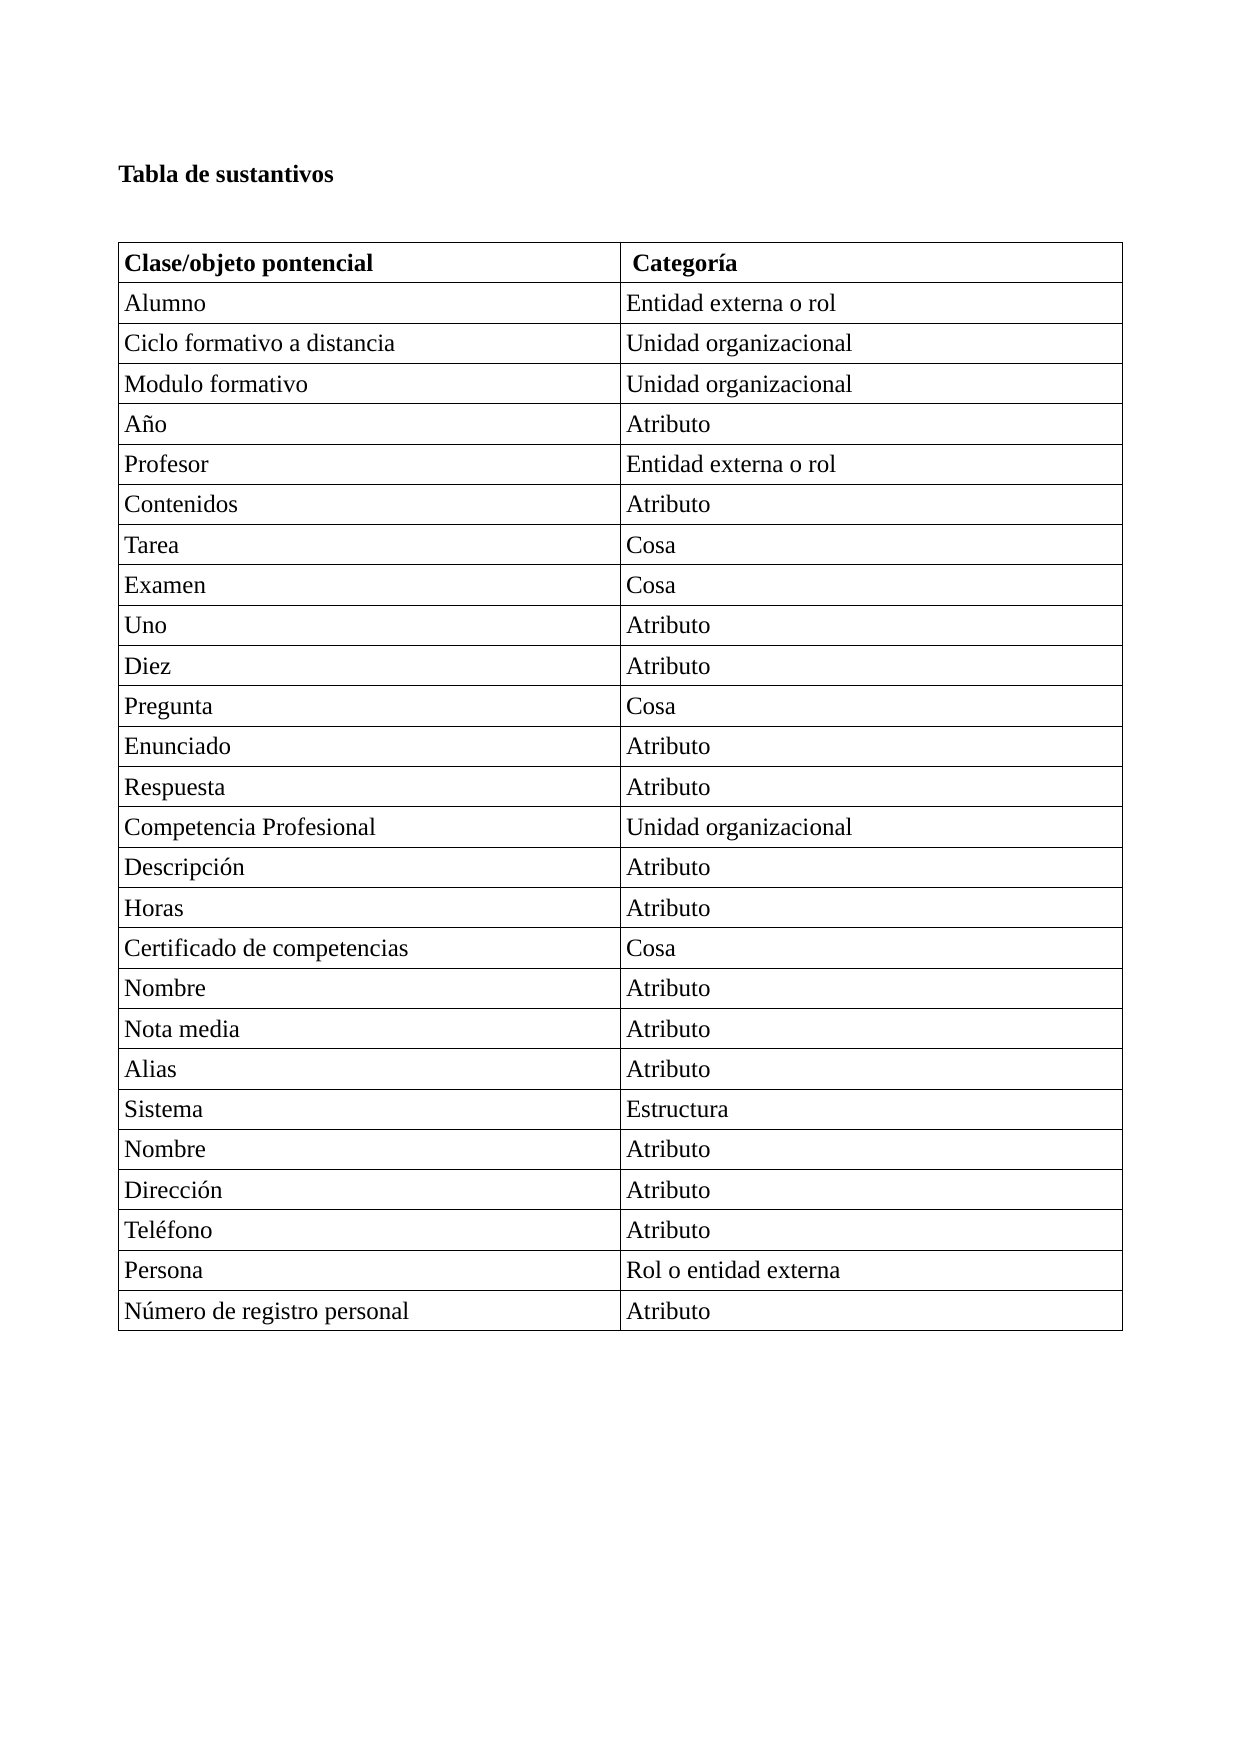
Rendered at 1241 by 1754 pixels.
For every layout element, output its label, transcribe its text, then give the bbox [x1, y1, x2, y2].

table_cell Cosa [621, 565, 1122, 605]
table_cell Atributo [621, 1210, 1122, 1250]
table_cell Atributo [621, 969, 1122, 1008]
table_cell Atributo [621, 485, 1122, 524]
table_cell Unidad organizacional [621, 807, 1122, 847]
table_cell Uno [119, 606, 620, 645]
table_cell Cosa [621, 928, 1122, 967]
table_cell Dirección [119, 1170, 620, 1209]
table_cell Atributo [621, 404, 1122, 443]
table_cell Cosa [621, 686, 1122, 726]
table_cell Modulo formativo [119, 364, 620, 403]
table_cell Atributo [621, 1170, 1122, 1209]
table_cell Examen [119, 565, 620, 605]
table_header Clase/objeto pontencial [119, 243, 620, 282]
table_cell Número de registro personal [119, 1291, 620, 1330]
table_cell Nota media [119, 1009, 620, 1048]
table_cell Tarea [119, 525, 620, 564]
table_cell Nombre [119, 1130, 620, 1169]
table_cell Respuesta [119, 767, 620, 806]
table_cell Atributo [621, 848, 1122, 887]
table_cell Entidad externa o rol [621, 445, 1122, 484]
table_cell Atributo [621, 727, 1122, 766]
table_cell Unidad organizacional [621, 324, 1122, 363]
table_cell Enunciado [119, 727, 620, 766]
table_cell Competencia Profesional [119, 807, 620, 847]
table_cell Atributo [621, 888, 1122, 927]
table_cell Pregunta [119, 686, 620, 726]
table_header Categoría [621, 243, 1122, 282]
text Tabla de sustantivos [118, 159, 1122, 188]
table_cell Atributo [621, 606, 1122, 645]
table_cell Descripción [119, 848, 620, 887]
table_cell Atributo [621, 646, 1122, 685]
table_cell Unidad organizacional [621, 364, 1122, 403]
table_cell Atributo [621, 767, 1122, 806]
table_cell Alias [119, 1049, 620, 1088]
table_cell Certificado de competencias [119, 928, 620, 967]
table_cell Diez [119, 646, 620, 685]
table_cell Atributo [621, 1049, 1122, 1088]
table_cell Persona [119, 1251, 620, 1290]
table_cell Horas [119, 888, 620, 927]
table_cell Atributo [621, 1130, 1122, 1169]
table_cell Ciclo formativo a distancia [119, 324, 620, 363]
table_cell Estructura [621, 1090, 1122, 1129]
table_cell Teléfono [119, 1210, 620, 1250]
table_cell Sistema [119, 1090, 620, 1129]
table_cell Entidad externa o rol [621, 283, 1122, 322]
table_cell Profesor [119, 445, 620, 484]
table_cell Rol o entidad externa [621, 1251, 1122, 1290]
table_cell Contenidos [119, 485, 620, 524]
table_cell Año [119, 404, 620, 443]
table_cell Cosa [621, 525, 1122, 564]
table_cell Atributo [621, 1009, 1122, 1048]
table_cell Alumno [119, 283, 620, 322]
table_cell Nombre [119, 969, 620, 1008]
table_cell Atributo [621, 1291, 1122, 1330]
